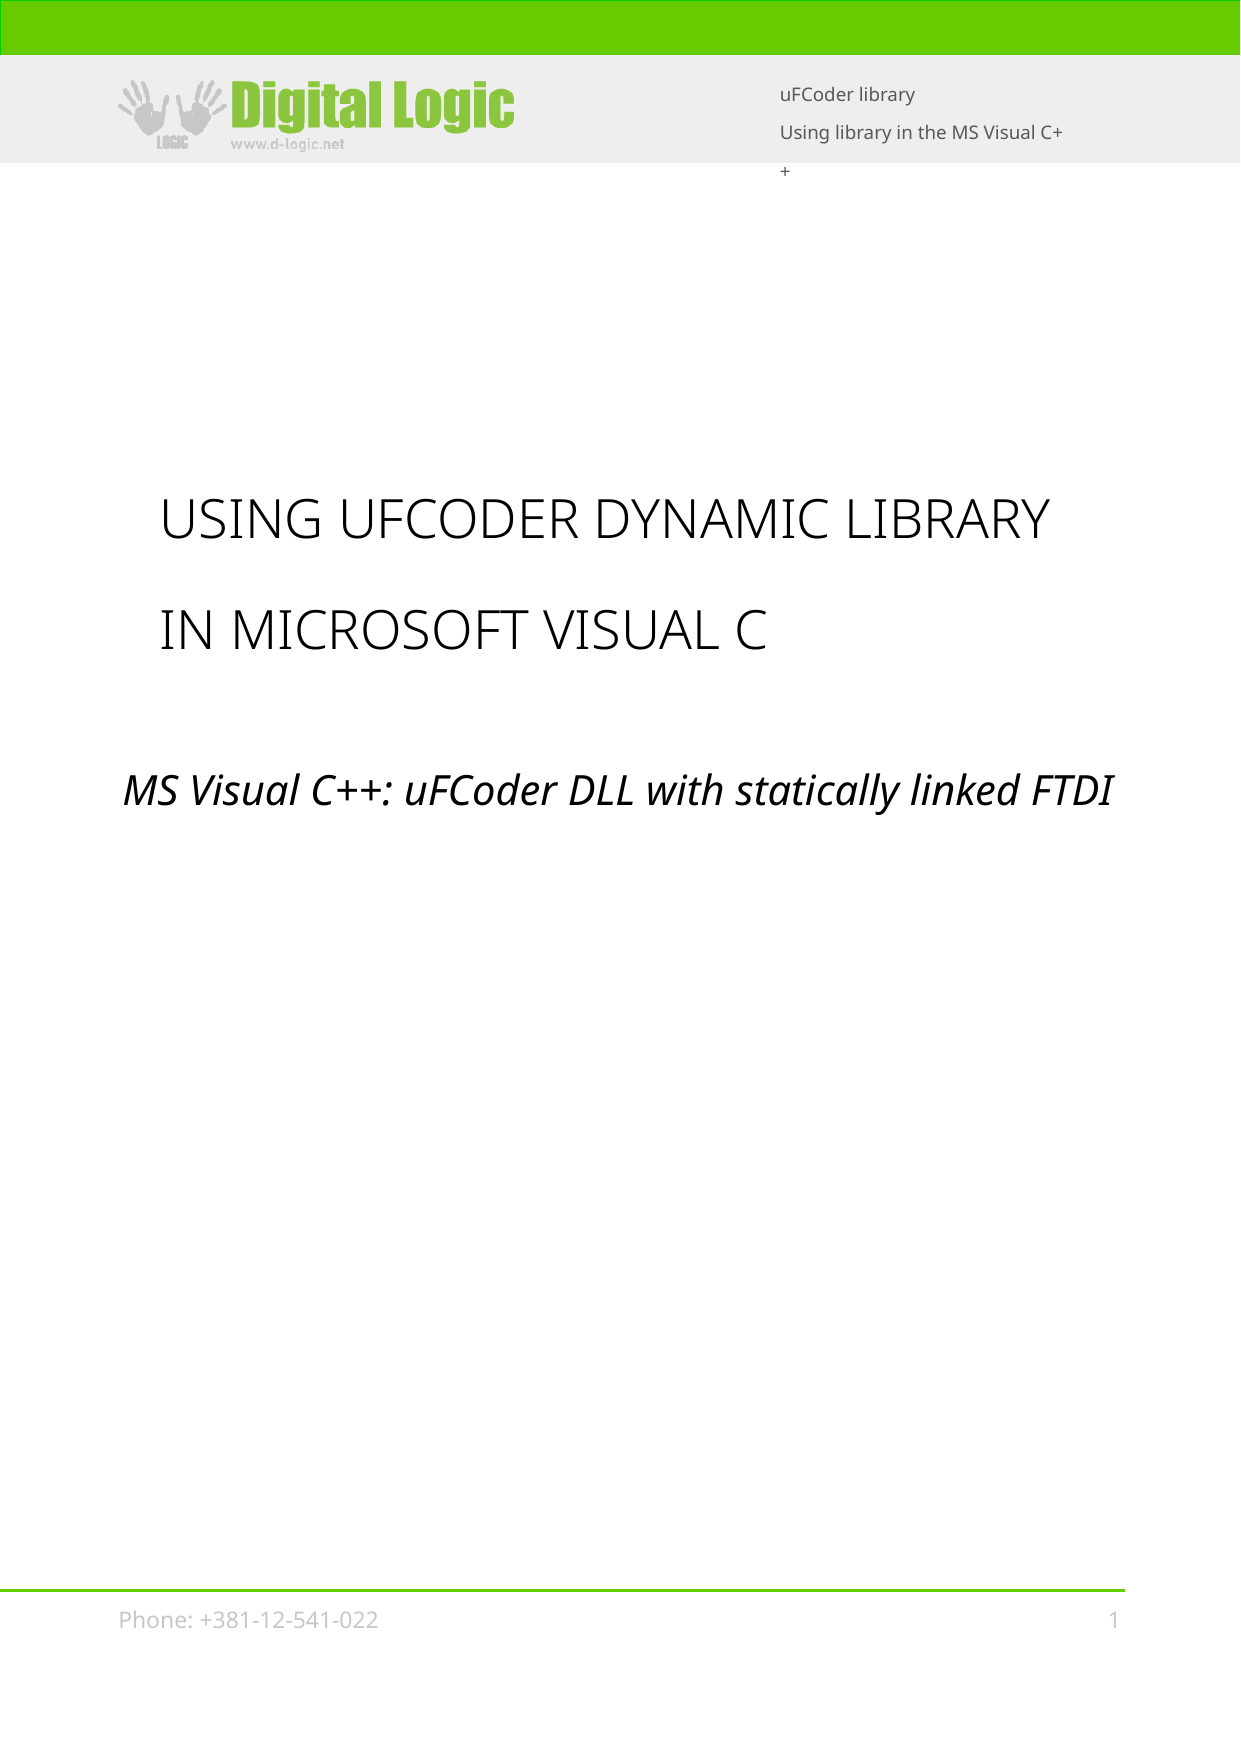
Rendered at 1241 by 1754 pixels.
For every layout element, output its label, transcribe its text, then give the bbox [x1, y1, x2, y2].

subtitle MS Visual C++: uFCoder DLL with statically linked FTDI [118, 761, 1122, 818]
picture [115, 79, 517, 153]
title Using uFCoder dynamic library in Microsoft Visual C [159, 481, 1081, 665]
